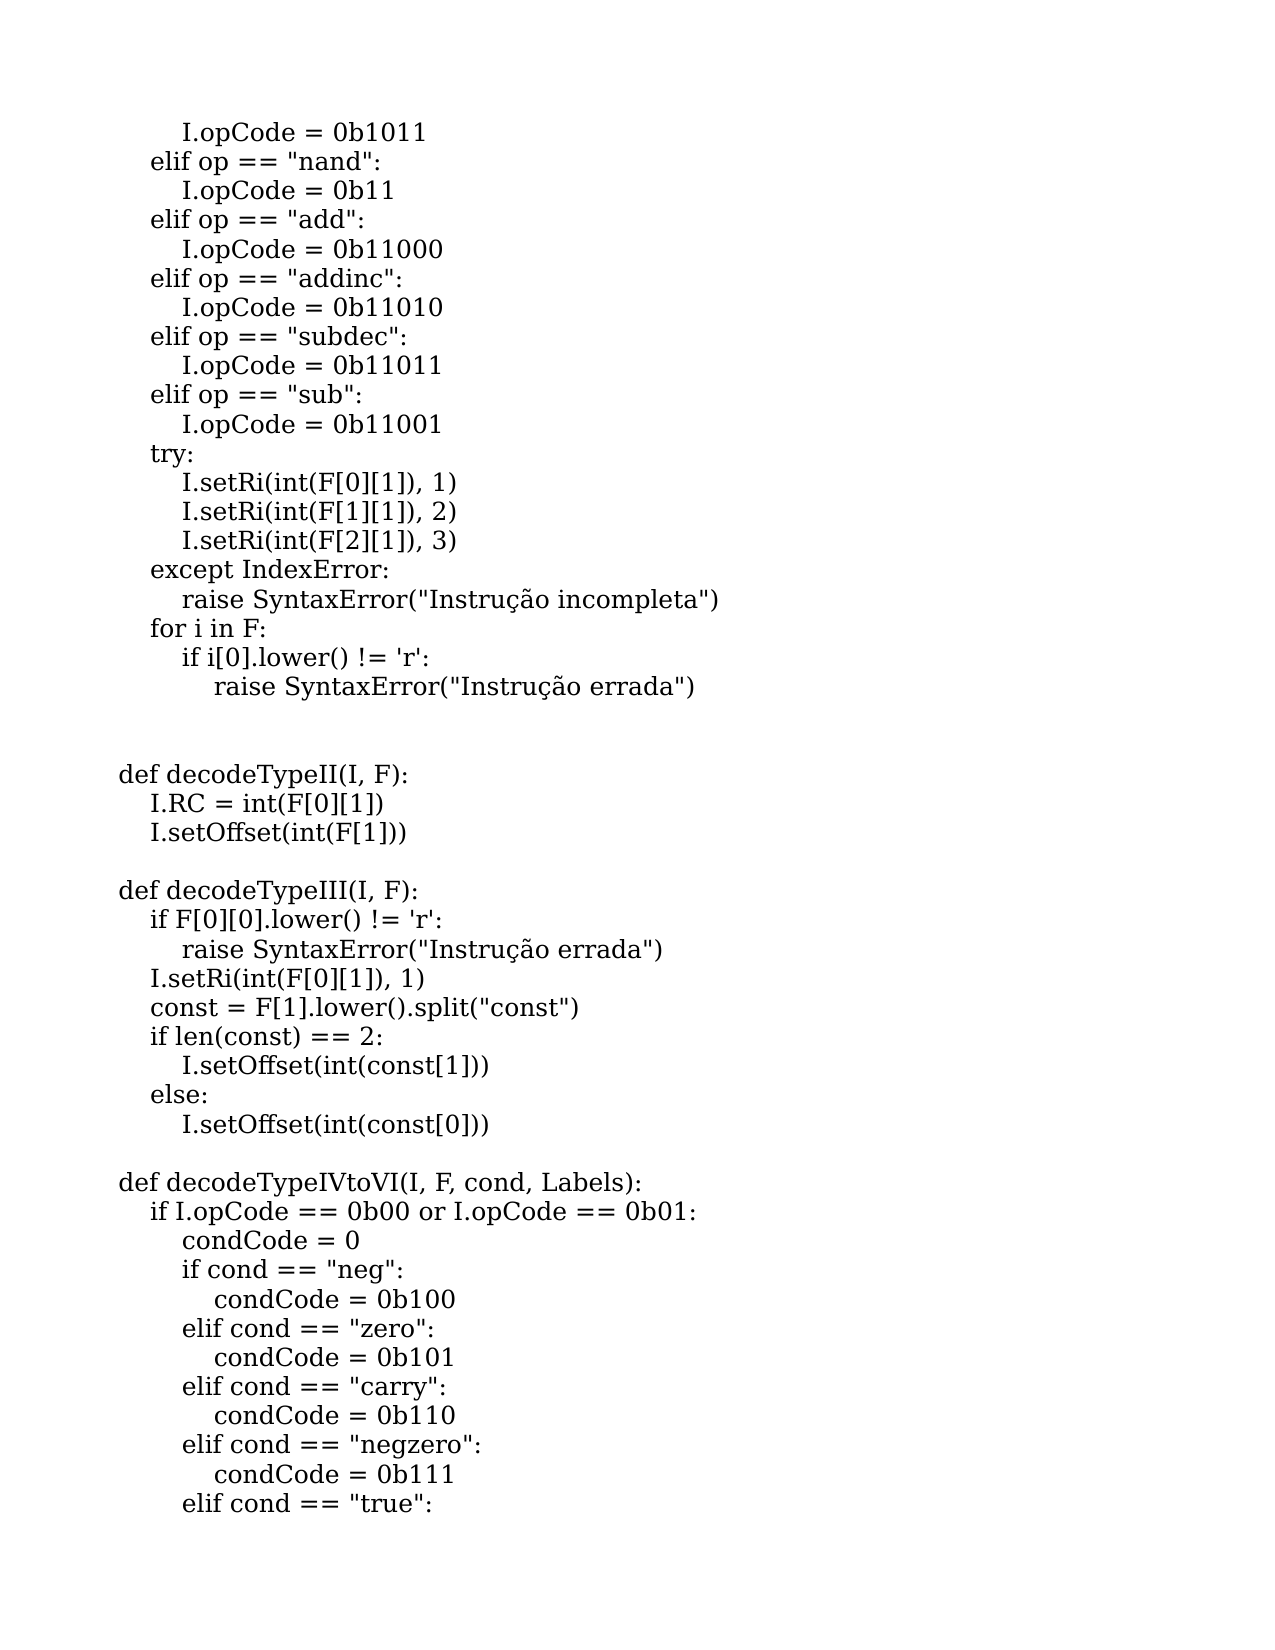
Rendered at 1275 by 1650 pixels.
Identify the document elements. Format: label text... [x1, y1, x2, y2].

text raise SyntaxError("Instrução incompleta") [118, 585, 1157, 614]
text elif op == "sub": [118, 381, 1157, 410]
text I.setRi(int(F[0][1]), 1) [118, 468, 1157, 497]
text condCode = 0b101 [118, 1343, 1157, 1372]
text elif cond == "zero": [118, 1314, 1157, 1343]
text elif op == "add": [118, 206, 1157, 235]
text try: [118, 439, 1157, 468]
text elif op == "addinc": [118, 264, 1157, 293]
text I.setOffset(int(const[1])) [118, 1051, 1157, 1081]
text elif op == "nand": [118, 147, 1157, 176]
text I.setOffset(int(const[0])) [118, 1110, 1157, 1139]
text I.RC = int(F[0][1]) [118, 789, 1157, 818]
text def decodeTypeIII(I, F): [118, 876, 1157, 906]
text except IndexError: [118, 556, 1157, 585]
text else: [118, 1081, 1157, 1110]
text elif op == "subdec": [118, 322, 1157, 351]
text I.opCode = 0b1011 [118, 118, 1157, 147]
text if i[0].lower() != 'r': [118, 643, 1157, 672]
text elif cond == "true": [118, 1489, 1157, 1518]
text condCode = 0 [118, 1226, 1157, 1256]
text elif cond == "carry": [118, 1372, 1157, 1401]
text I.setRi(int(F[1][1]), 2) [118, 497, 1157, 526]
text def decodeTypeIVtoVI(I, F, cond, Labels): [118, 1168, 1157, 1197]
text if cond == "neg": [118, 1256, 1157, 1285]
text I.opCode = 0b11 [118, 176, 1157, 206]
text I.opCode = 0b11001 [118, 410, 1157, 439]
text I.setOffset(int(F[1])) [118, 818, 1157, 847]
text if F[0][0].lower() != 'r': [118, 906, 1157, 935]
text def decodeTypeII(I, F): [118, 760, 1157, 789]
text if I.opCode == 0b00 or I.opCode == 0b01: [118, 1197, 1157, 1226]
text const = F[1].lower().split("const") [118, 993, 1157, 1022]
text I.opCode = 0b11010 [118, 293, 1157, 322]
text condCode = 0b111 [118, 1460, 1157, 1489]
text I.opCode = 0b11000 [118, 235, 1157, 264]
text if len(const) == 2: [118, 1022, 1157, 1051]
text condCode = 0b100 [118, 1285, 1157, 1314]
text I.opCode = 0b11011 [118, 351, 1157, 381]
text raise SyntaxError("Instrução errada") [118, 935, 1157, 964]
text I.setRi(int(F[2][1]), 3) [118, 526, 1157, 556]
text condCode = 0b110 [118, 1401, 1157, 1431]
text I.setRi(int(F[0][1]), 1) [118, 964, 1157, 993]
text elif cond == "negzero": [118, 1431, 1157, 1460]
text for i in F: [118, 614, 1157, 643]
text raise SyntaxError("Instrução errada") [118, 672, 1157, 701]
